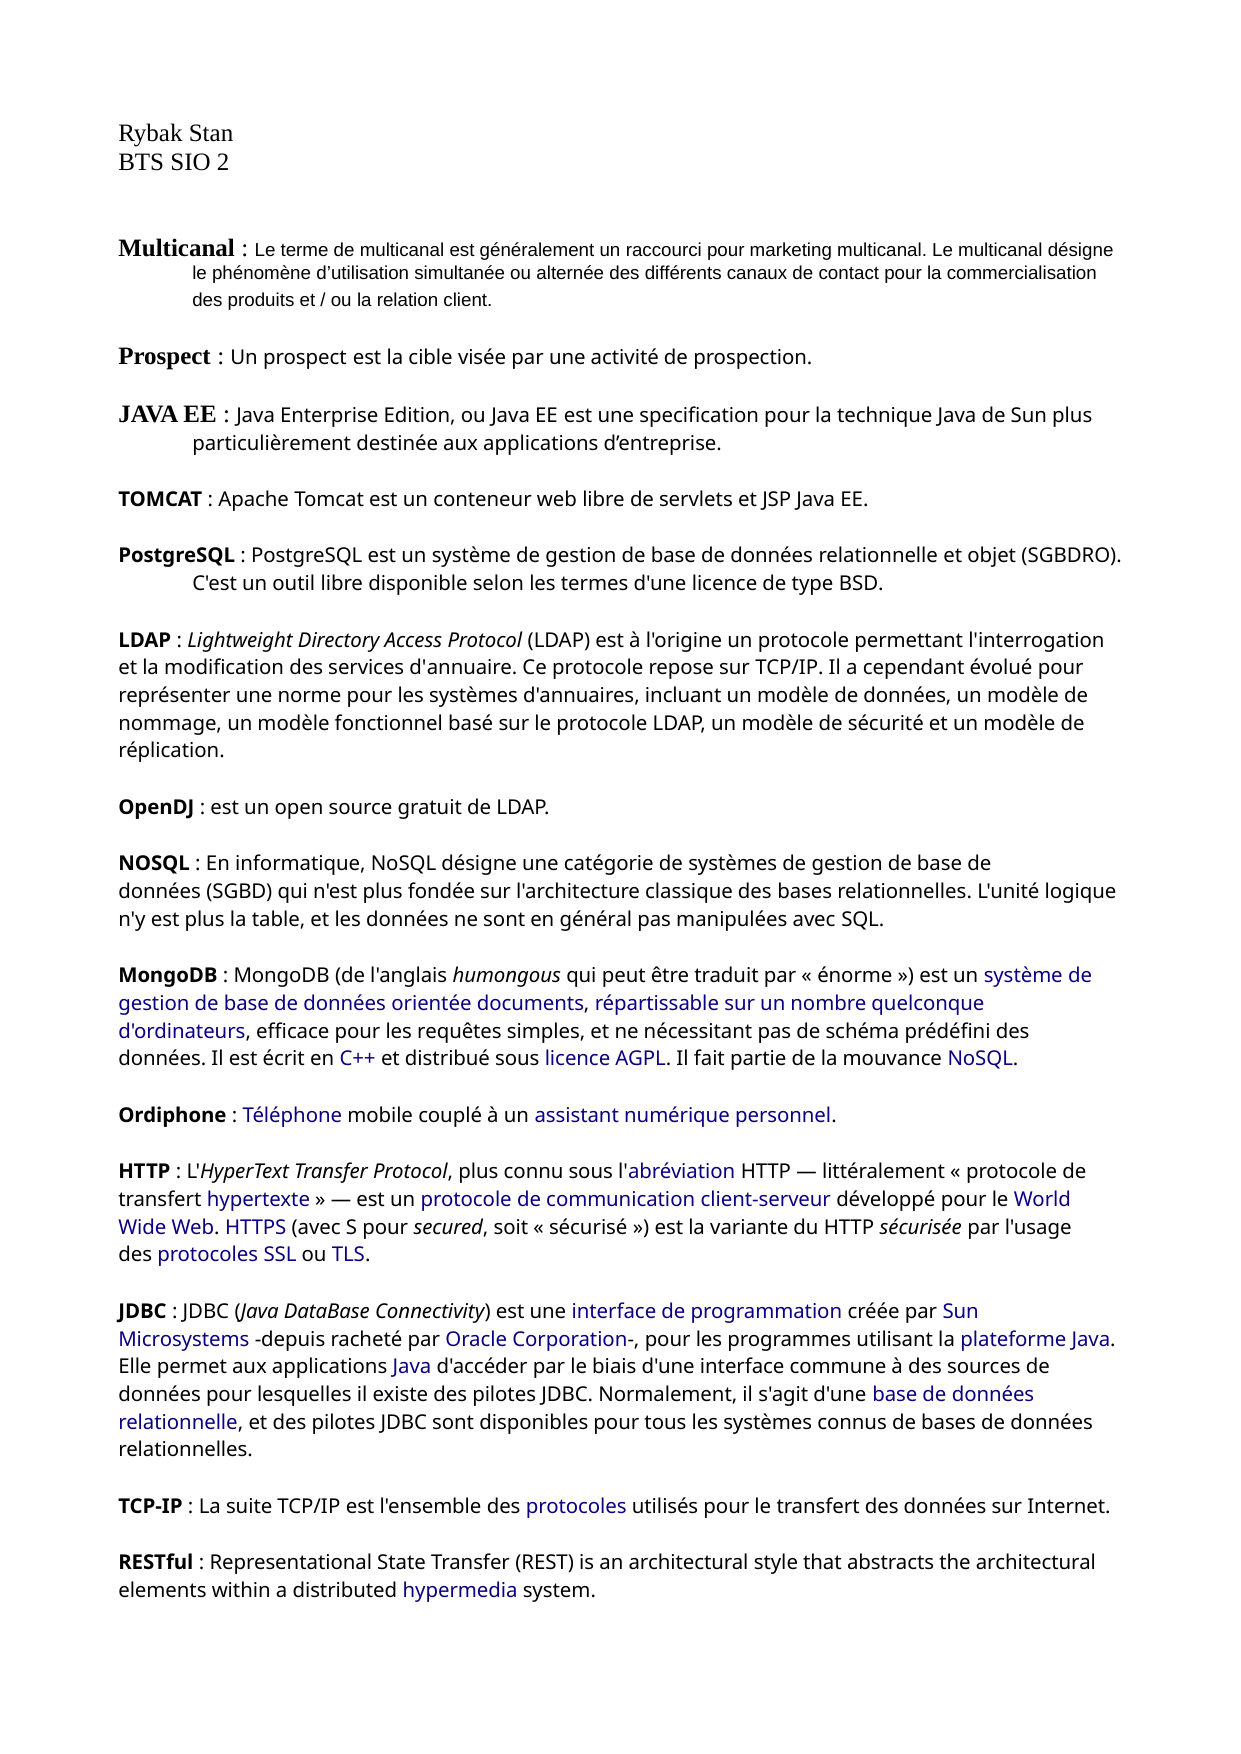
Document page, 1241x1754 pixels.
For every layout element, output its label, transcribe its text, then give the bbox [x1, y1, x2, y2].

text TCP-IP : La suite TCP/IP est l'ensemble des protocoles utilisés pour le transfert des données sur Internet. [118, 1492, 1122, 1519]
text JAVA EE : Java Enterprise Edition, ou Java EE est une specification pour la technique Java de Sun plus particulièrement destinée aux applications d’entreprise. [118, 399, 1122, 456]
text BTS SIO 2 [118, 147, 1122, 176]
text MongoDB : MongoDB (de l'anglais humongous qui peut être traduit par « énorme ») est un système de gestion de base de données orientée documents, répartissable sur un nombre quelconque d'ordinateurs, efficace pour les requêtes simples, et ne nécessitant pas de schéma prédéfini des données. Il est écrit en C++ et distribué sous licence AGPL. Il fait partie de la mouvance NoSQL. [118, 961, 1122, 1072]
text JDBC : JDBC (Java DataBase Connectivity) est une interface de programmation créée par Sun Microsystems -depuis racheté par Oracle Corporation-, pour les programmes utilisant la plateforme Java. Elle permet aux applications Java d'accéder par le biais d'une interface commune à des sources de données pour lesquelles il existe des pilotes JDBC. Normalement, il s'agit d'une base de données relationnelle, et des pilotes JDBC sont disponibles pour tous les systèmes connus de bases de données relationnelles. [118, 1297, 1122, 1463]
text Multicanal : Le terme de multicanal est généralement un raccourci pour marketing multicanal. Le multicanal désigne le phénomène d’utilisation simultanée ou alternée des différents canaux de contact pour la commercialisation des produits et / ou la relation client. [118, 233, 1122, 312]
text NOSQL : En informatique, NoSQL désigne une catégorie de systèmes de gestion de base de données (SGBD) qui n'est plus fondée sur l'architecture classique des bases relationnelles. L'unité logique n'y est plus la table, et les données ne sont en général pas manipulées avec SQL. [118, 849, 1122, 932]
text HTTP : L'HyperText Transfer Protocol, plus connu sous l'abréviation HTTP — littéralement « protocole de transfert hypertexte » — est un protocole de communication client-serveur développé pour le World Wide Web. HTTPS (avec S pour secured, soit « sécurisé ») est la variante du HTTP sécurisée par l'usage des protocoles SSL ou TLS. [118, 1157, 1122, 1268]
text OpenDJ : est un open source gratuit de LDAP. [118, 793, 1122, 820]
text LDAP : Lightweight Directory Access Protocol (LDAP) est à l'origine un protocole permettant l'interrogation et la modification des services d'annuaire. Ce protocole repose sur TCP/IP. Il a cependant évolué pour représenter une norme pour les systèmes d'annuaires, incluant un modèle de données, un modèle de nommage, un modèle fonctionnel basé sur le protocole LDAP, un modèle de sécurité et un modèle de réplication. [118, 625, 1122, 764]
text PostgreSQL : PostgreSQL est un système de gestion de base de données relationnelle et objet (SGBDRO). C'est un outil libre disponible selon les termes d'une licence de type BSD. [118, 541, 1122, 597]
text RESTful : Representational State Transfer (REST) is an architectural style that abstracts the architectural elements within a distributed hypermedia system. [118, 1548, 1122, 1603]
text Ordiphone : Téléphone mobile couplé à un assistant numérique personnel. [118, 1101, 1122, 1128]
text TOMCAT : Apache Tomcat est un conteneur web libre de servlets et JSP Java EE. [118, 485, 1122, 512]
text Rybak Stan [118, 118, 1122, 147]
text Prospect : Un prospect est la cible visée par une activité de prospection. [118, 341, 1122, 370]
